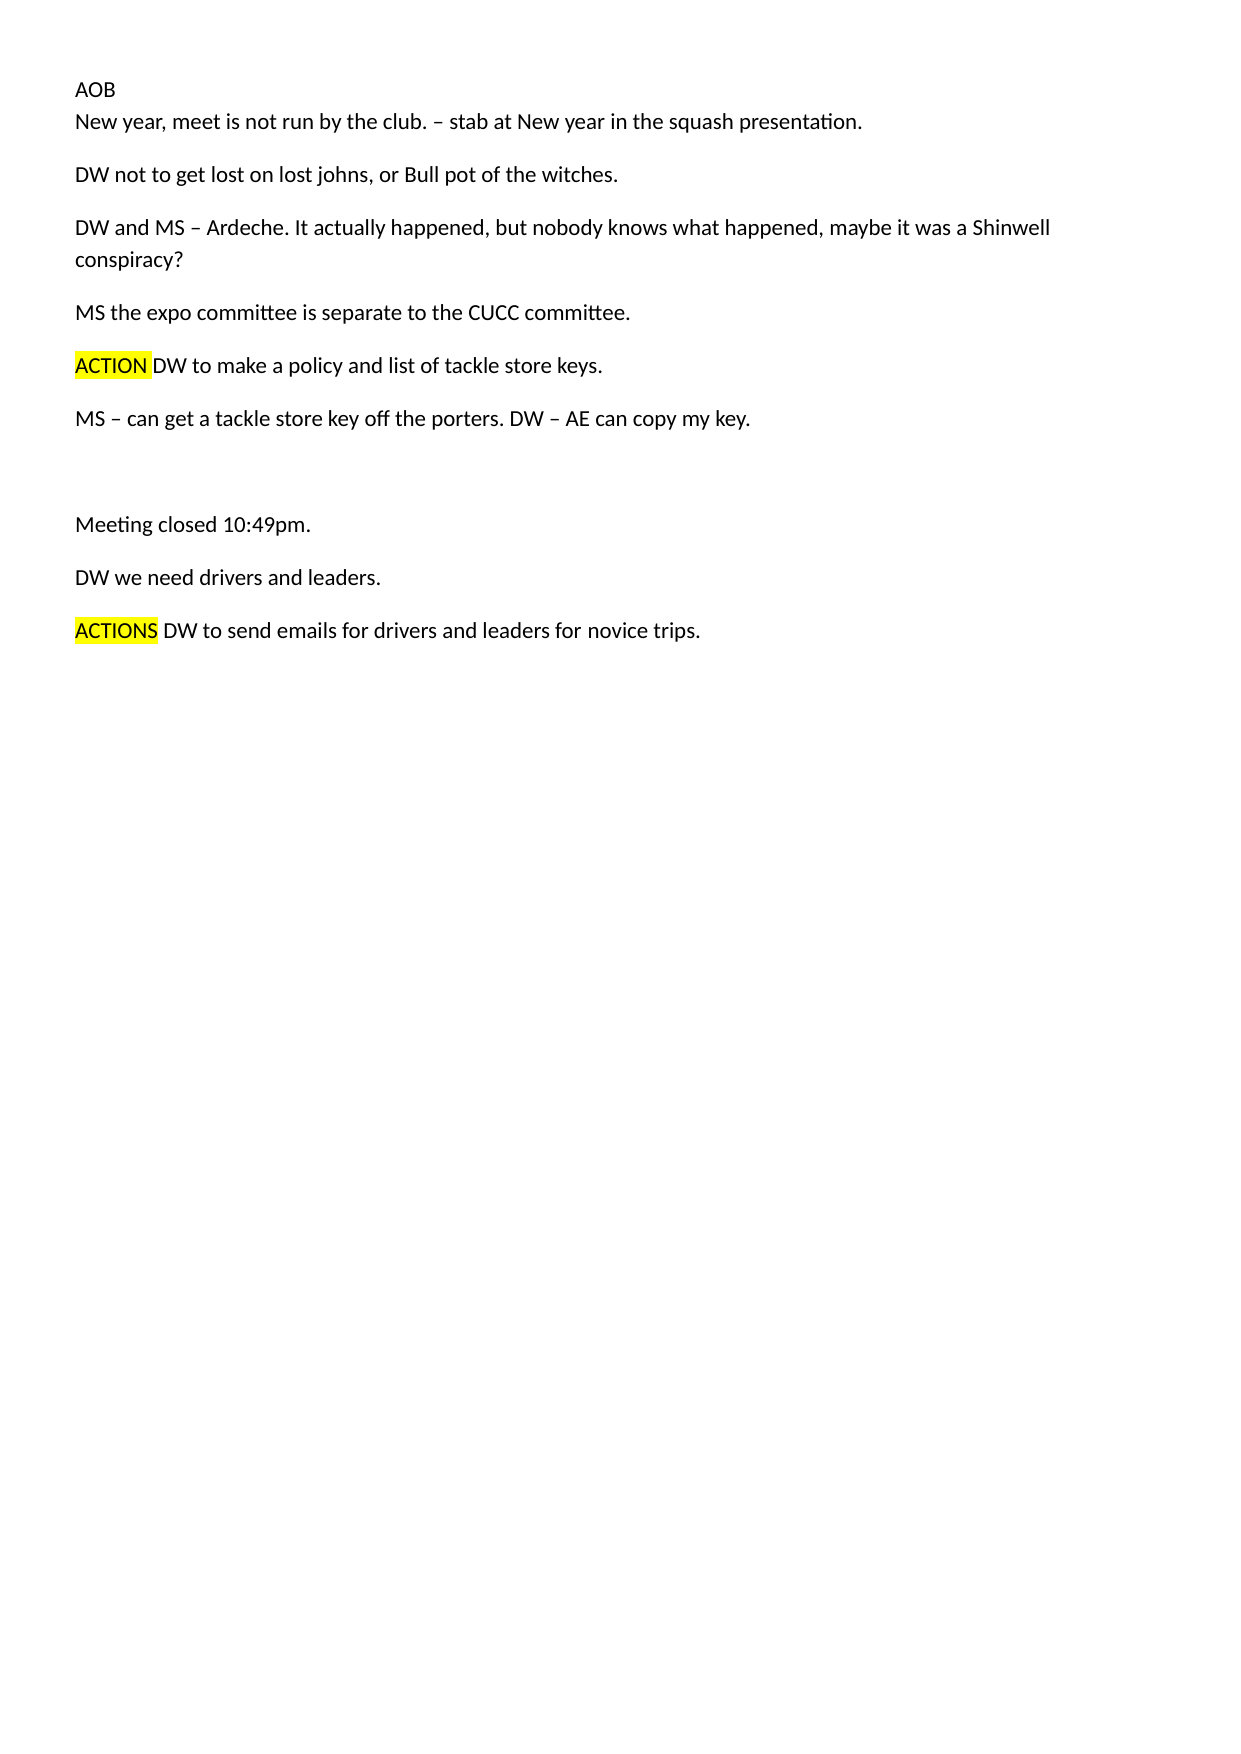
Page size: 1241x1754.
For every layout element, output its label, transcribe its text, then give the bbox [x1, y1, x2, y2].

text ACTIONS DW to send emails for drivers and leaders for novice trips. [75, 617, 1165, 644]
text DW we need drivers and leaders. [75, 563, 1165, 592]
text ACTION DW to make a policy and list of tackle store keys. [75, 351, 1165, 379]
text DW and MS – Ardeche. It actually happened, but nobody knows what happened, maybe it was a Shinwell conspiracy? [75, 213, 1165, 273]
text DW not to get lost on lost johns, or Bull pot of the witches. [75, 160, 1165, 188]
text MS – can get a tackle store key off the porters. DW – AE can copy my key. [75, 404, 1165, 432]
text AOB New year, meet is not run by the club. – stab at New year in the squash presentation. [75, 75, 1165, 135]
text Meeting closed 10:49pm. [75, 511, 1165, 538]
text MS the expo committee is separate to the CUCC committee. [75, 298, 1165, 326]
